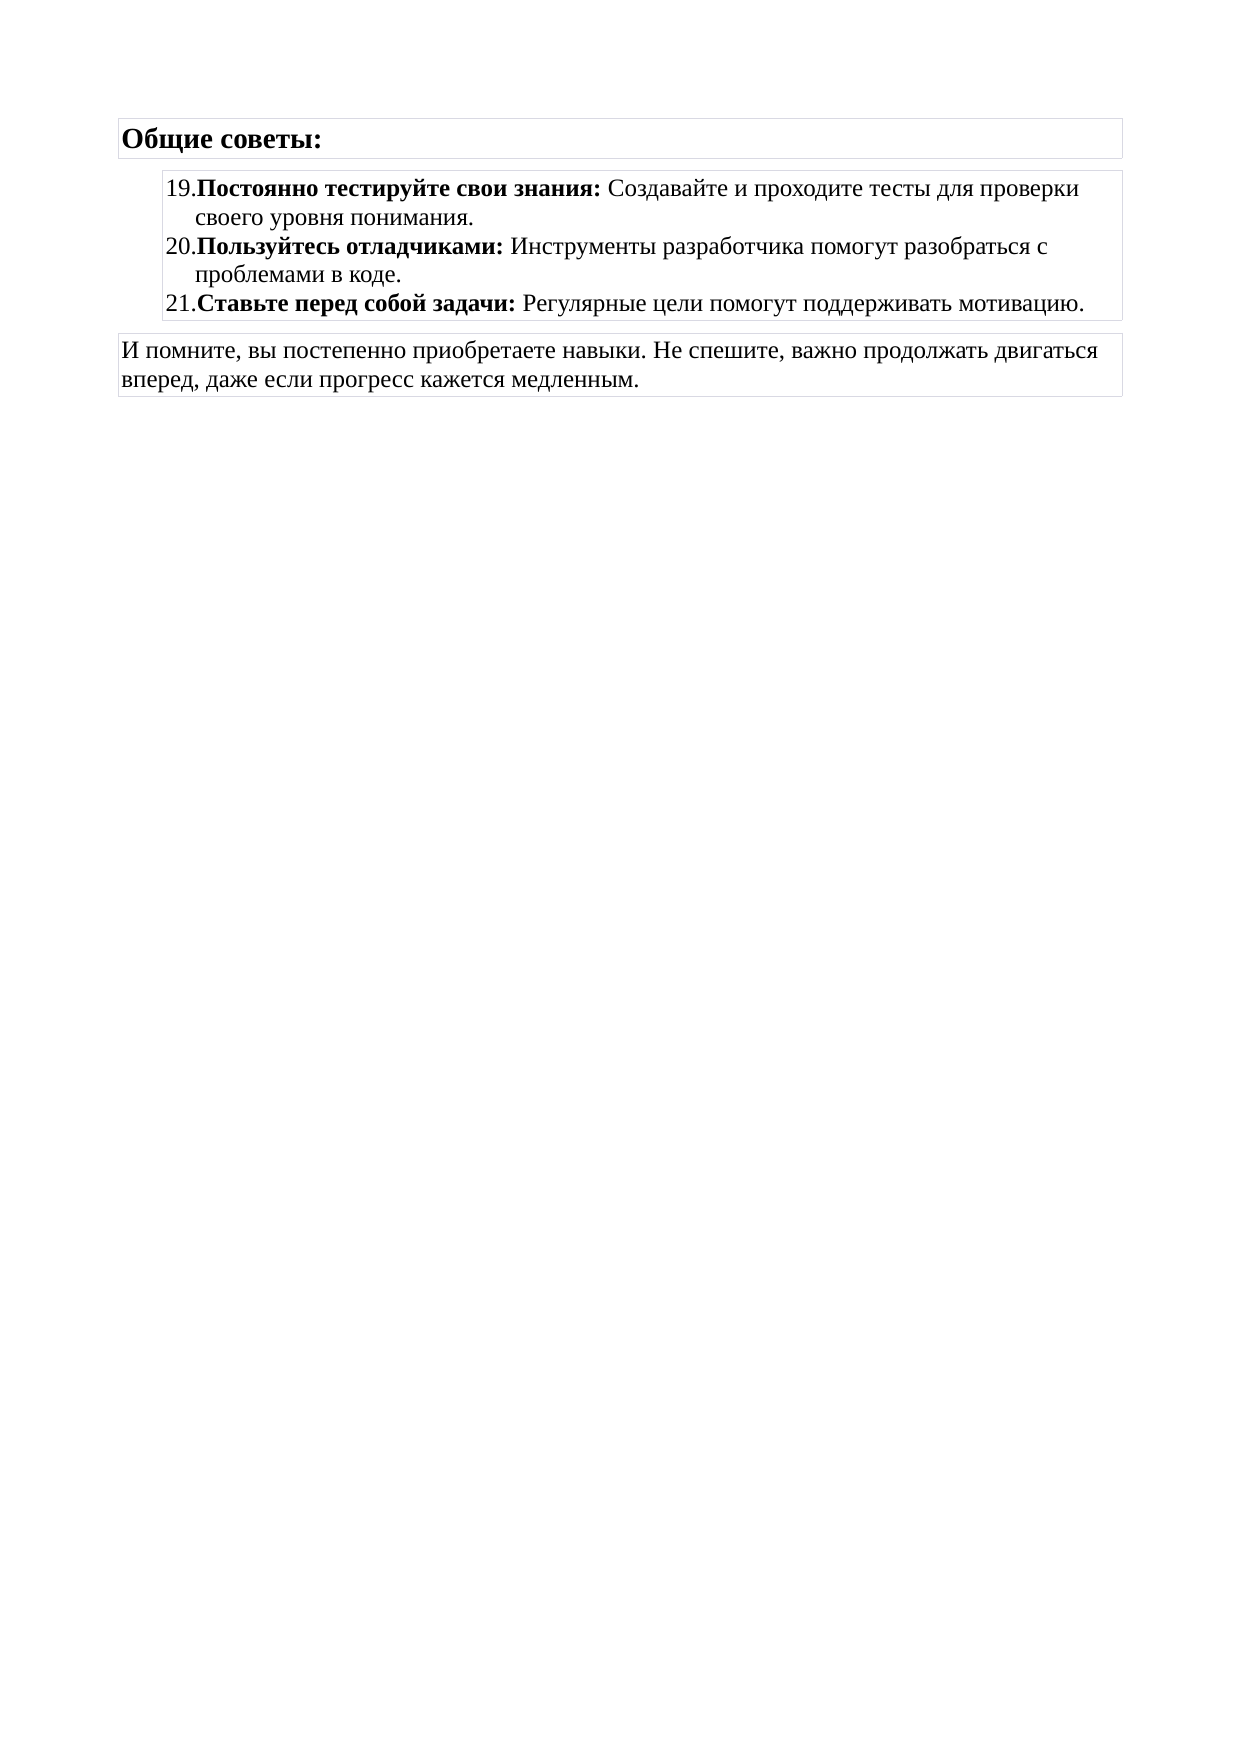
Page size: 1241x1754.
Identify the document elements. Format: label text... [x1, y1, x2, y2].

list Пользуйтесь отладчиками: Инструменты разработчика помогут разобраться с проблемами в коде. [163, 228, 1122, 285]
subtitle Общие советы: [119, 119, 1122, 158]
list Постоянно тестируйте свои знания: Создавайте и проходите тесты для проверки своего уровня понимания. [163, 171, 1122, 228]
text И помните, вы постепенно приобретаете навыки. Не спешите, важно продолжать двигаться вперед, даже если прогресс кажется медленным. [119, 334, 1122, 396]
list Ставьте перед собой задачи: Регулярные цели помогут поддерживать мотивацию. [163, 285, 1122, 320]
